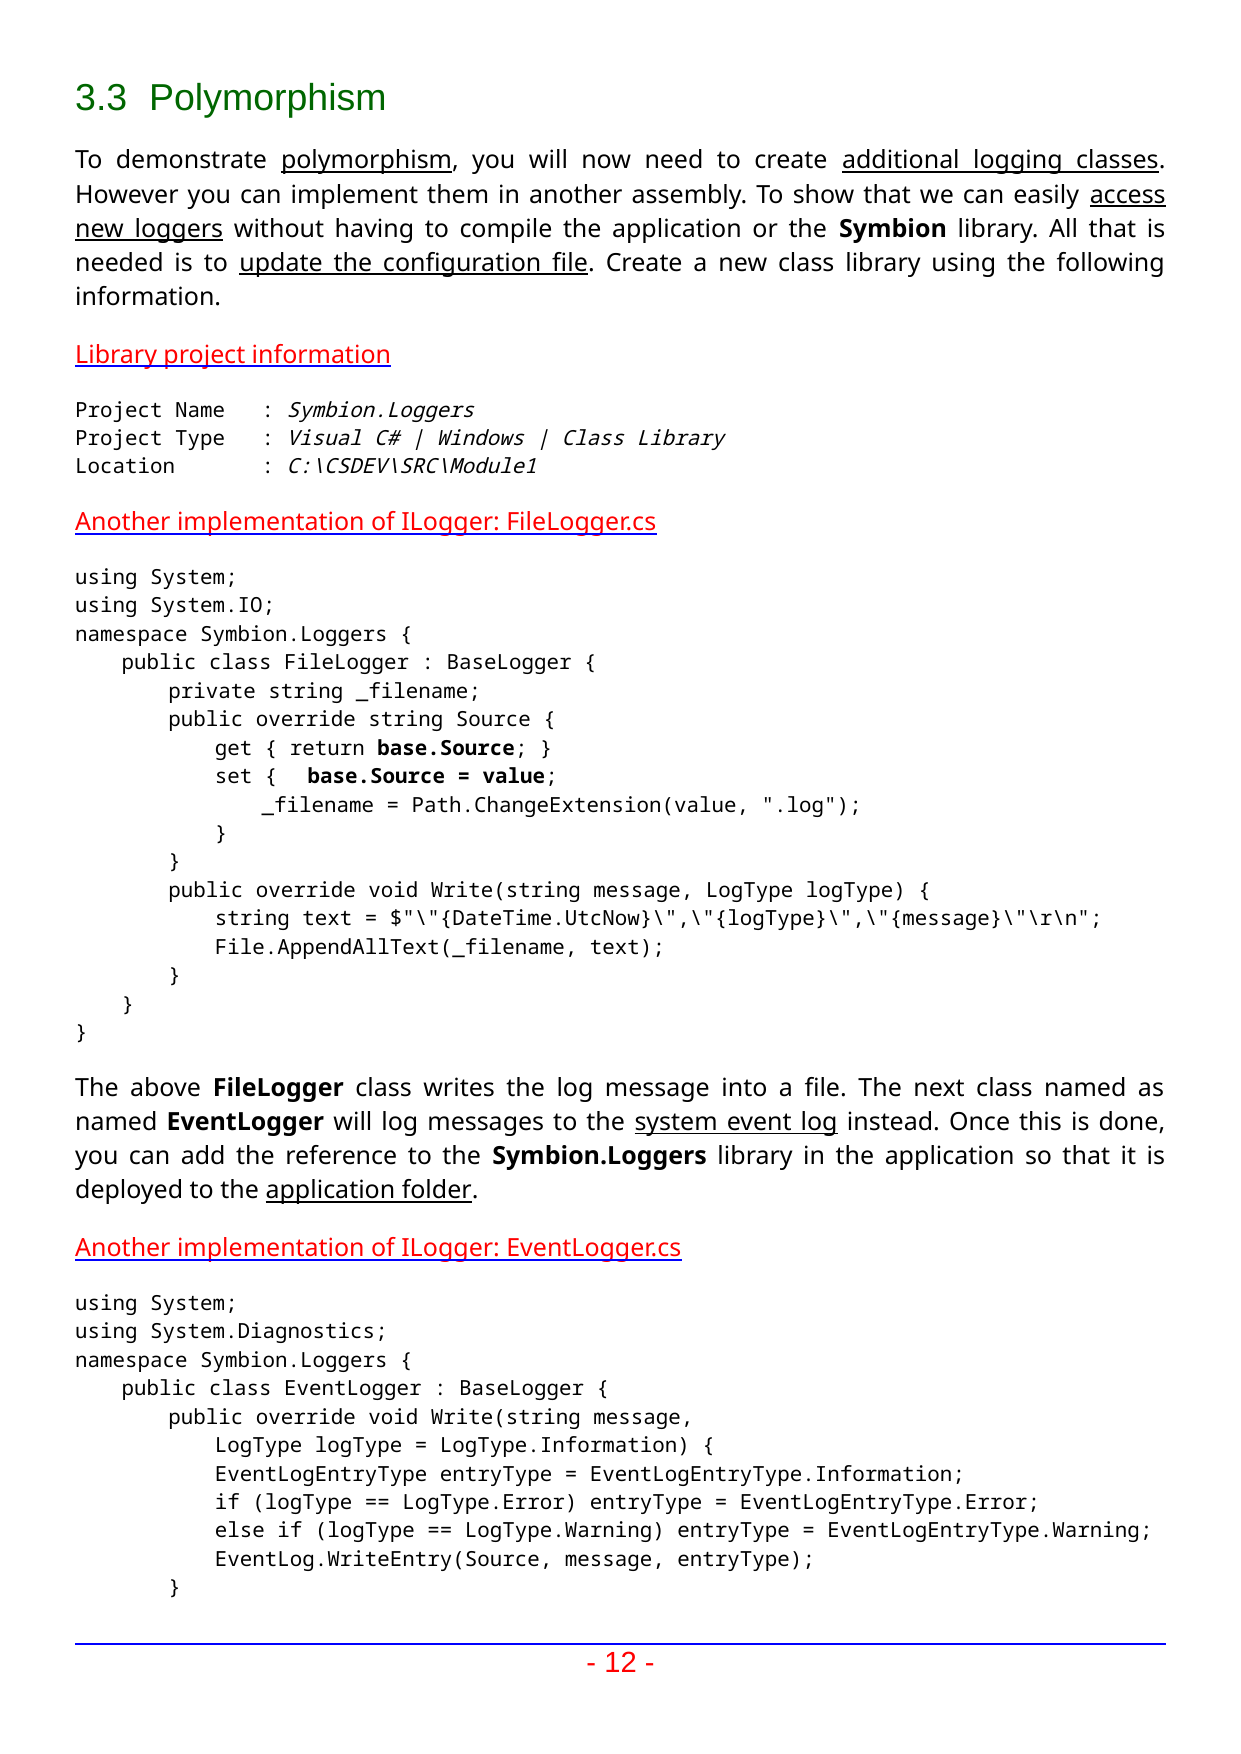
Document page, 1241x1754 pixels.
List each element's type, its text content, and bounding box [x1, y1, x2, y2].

text EventLogEntryType entryType = EventLogEntryType.Information; [75, 1459, 1166, 1487]
text using System; [75, 562, 1166, 591]
text EventLog.WriteEntry(Source, message, entryType); [75, 1544, 1166, 1572]
text } [75, 989, 1166, 1017]
text } [75, 818, 1166, 847]
text public override void Write(string message, LogType logType) { [75, 875, 1166, 903]
text To demonstrate polymorphism, you will now need to create additional logging classes. However you can implement them in another assembly. To show that we can easily access new loggers without having to compile the application or the Symbion library. All that is needed is to update the configuration file. Create a new class library using the following information. [75, 142, 1166, 312]
text if (logType == LogType.Error) entryType = EventLogEntryType.Error; [75, 1487, 1166, 1516]
text Project Name : Symbion.Loggers [75, 395, 1166, 423]
text public class FileLogger : BaseLogger { [75, 647, 1166, 676]
text using System.Diagnostics; [75, 1317, 1166, 1345]
text set { base.Source = value; [75, 761, 1166, 790]
text private string _filename; [75, 676, 1166, 704]
text 3.3 Polymorphism [75, 75, 1166, 118]
text LogType logType = LogType.Information) { [75, 1430, 1166, 1459]
text using System.IO; [75, 591, 1166, 619]
text _filename = Path.ChangeExtension(value, ".log"); [75, 790, 1166, 818]
text namespace Symbion.Loggers { [75, 1345, 1166, 1373]
text } [75, 960, 1166, 989]
text using System; [75, 1288, 1166, 1317]
text else if (logType == LogType.Warning) entryType = EventLogEntryType.Warning; [75, 1516, 1166, 1544]
text File.AppendAllText(_filename, text); [75, 932, 1166, 960]
text public class EventLogger : BaseLogger { [75, 1373, 1166, 1402]
text } [75, 1572, 1166, 1601]
text public override void Write(string message, [75, 1402, 1166, 1430]
text namespace Symbion.Loggers { [75, 619, 1166, 647]
text get { return base.Source; } [75, 733, 1166, 761]
text Another implementation of ILogger: FileLogger.cs [75, 504, 1166, 538]
text Another implementation of ILogger: EventLogger.cs [75, 1230, 1166, 1264]
text The above FileLogger class writes the log message into a file. The next class named as named EventLogger will log messages to the system event log instead. Once this is done, you can add the reference to the Symbion.Loggers library in the application so that it is deployed to the application folder. [75, 1070, 1166, 1206]
text Library project information [75, 337, 1166, 371]
text Project Type : Visual C# | Windows | Class Library [75, 423, 1166, 452]
text string text = $"\"{DateTime.UtcNow}\",\"{logType}\",\"{message}\"\r\n"; [75, 903, 1166, 932]
text } [75, 1017, 1166, 1046]
text } [75, 847, 1166, 875]
text public override string Source { [75, 704, 1166, 733]
text Location : C:\CSDEV\SRC\Module1 [75, 452, 1166, 480]
